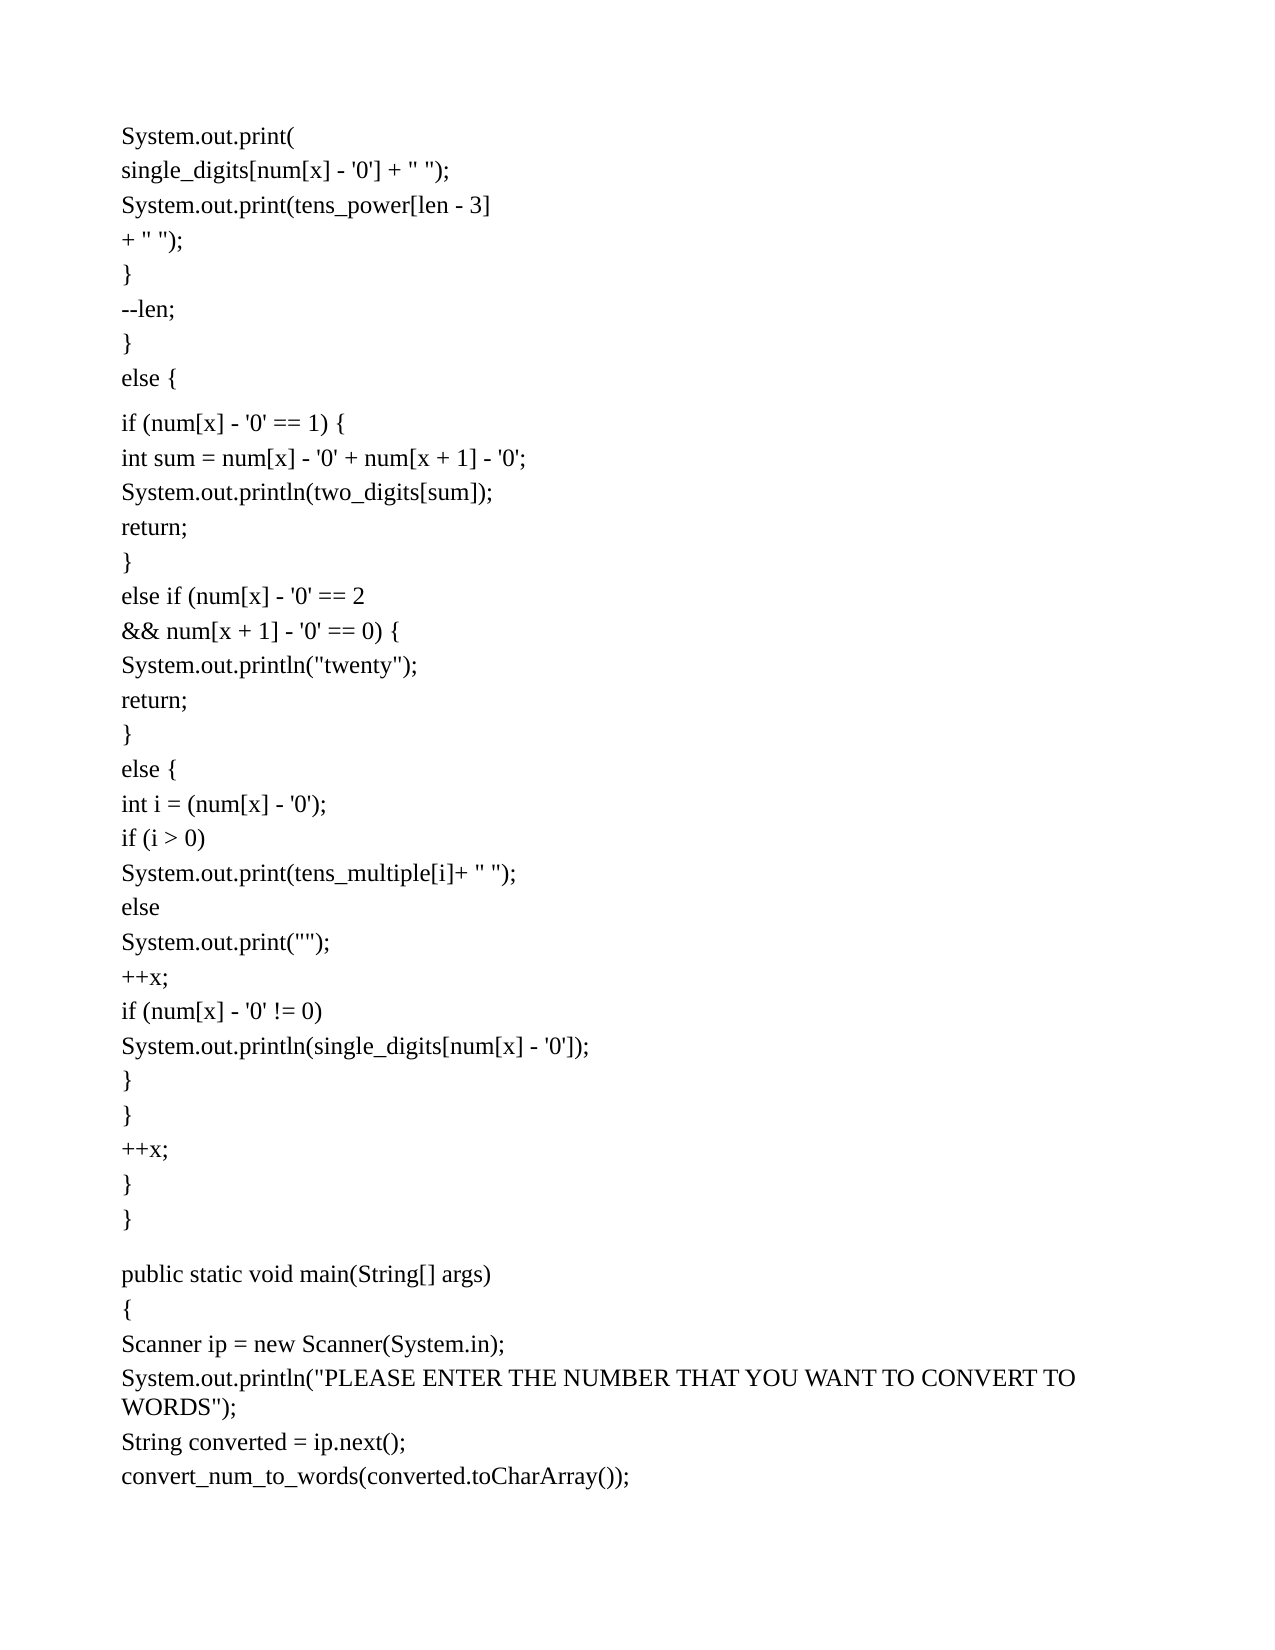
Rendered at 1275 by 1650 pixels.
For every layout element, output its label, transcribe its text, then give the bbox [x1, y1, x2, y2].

table_header public static void main(String[] args) [118, 1257, 509, 1291]
table_header } [118, 544, 151, 578]
table_header [118, 1493, 133, 1503]
table_header else [118, 890, 177, 924]
table_header } [118, 326, 151, 360]
table_header + " "); [118, 222, 202, 256]
table_header System.out.print(tens_power[len - 3] [118, 187, 508, 222]
table_header if (num[x] - '0' == 1) { [118, 405, 364, 440]
table_header } [118, 1166, 151, 1201]
table_header [118, 1246, 133, 1257]
table_header int sum = num[x] - '0' + num[x + 1] - '0'; [118, 440, 543, 474]
table_header Scanner ip = new Scanner(System.in); [118, 1326, 523, 1360]
table_header } [118, 1063, 151, 1097]
table_header } [118, 256, 151, 291]
table_header if (i > 0) [118, 820, 223, 855]
table_header --len; [118, 291, 193, 326]
table_header System.out.print( [118, 118, 312, 153]
table_header } [118, 1201, 151, 1235]
table_header ++x; [118, 1132, 186, 1166]
table_header return; [118, 682, 205, 717]
table_header System.out.print(""); [118, 924, 348, 959]
table_header System.out.println("PLEASE ENTER THE NUMBER THAT YOU WANT TO CONVERT TO WORDS"); [118, 1360, 1157, 1424]
table_header } [118, 1097, 151, 1132]
table_header System.out.println(single_digits[num[x] - '0']); [118, 1028, 607, 1062]
table_header { [118, 1291, 151, 1326]
table_header single_digits[num[x] - '0'] + " "); [118, 153, 467, 187]
table_header convert_num_to_words(converted.toCharArray()); [118, 1458, 648, 1493]
table_header else { [118, 751, 196, 786]
table_header [118, 395, 133, 405]
table_header && num[x + 1] - '0' == 0) { [118, 613, 418, 647]
table_header int i = (num[x] - '0'); [118, 786, 345, 820]
table_header System.out.print(tens_multiple[i]+ " "); [118, 855, 535, 889]
table_header } [118, 717, 151, 751]
table_header else { [118, 360, 196, 395]
table_header System.out.println("twenty"); [118, 648, 436, 682]
table_header return; [118, 509, 205, 544]
table_header ++x; [118, 959, 186, 993]
table_header System.out.println(two_digits[sum]); [118, 475, 511, 509]
table_header else if (num[x] - '0' == 2 [118, 578, 382, 613]
table_header [118, 1235, 133, 1246]
table_header String converted = ip.next(); [118, 1424, 424, 1458]
table_header if (num[x] - '0' != 0) [118, 993, 340, 1028]
